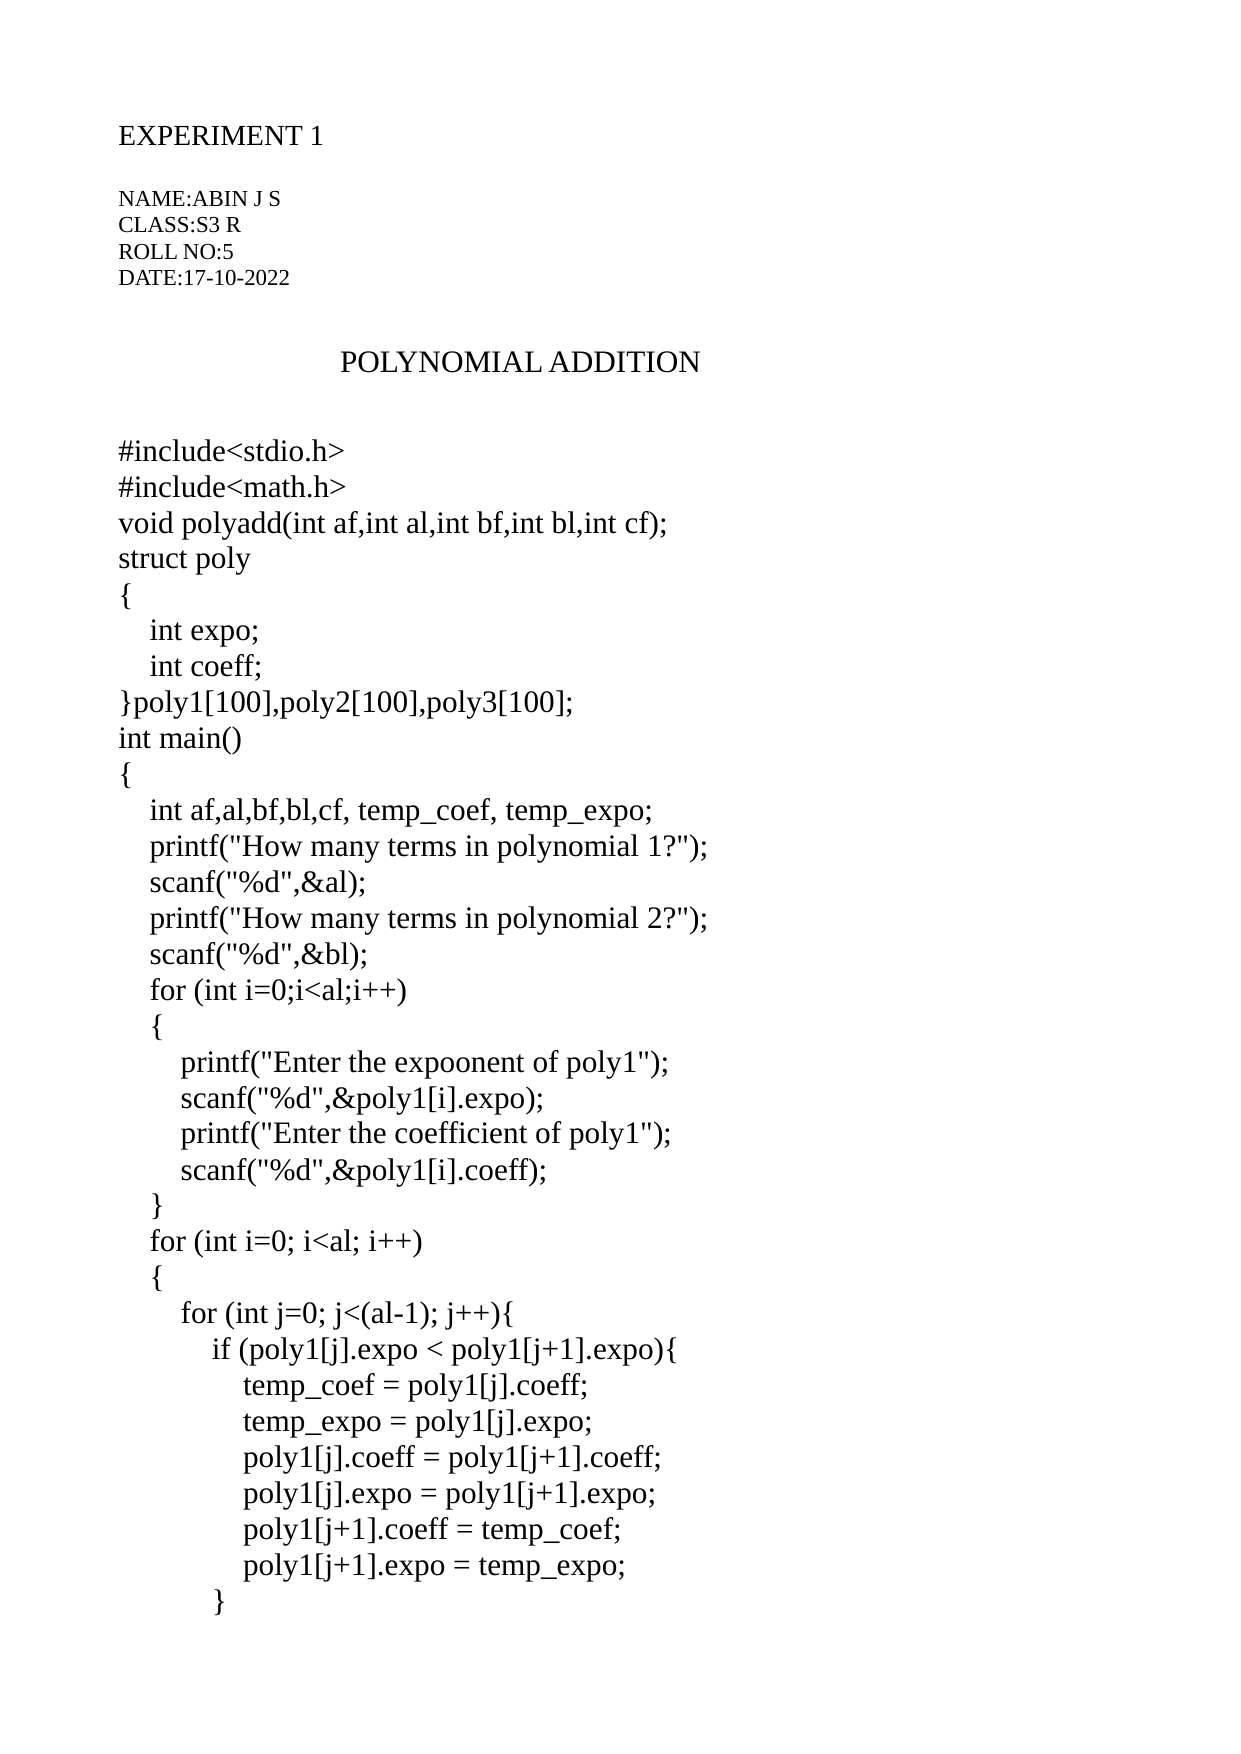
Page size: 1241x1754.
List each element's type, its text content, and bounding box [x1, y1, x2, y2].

text if (poly1[j].expo < poly1[j+1].expo){ [118, 1330, 1122, 1366]
text DATE:17-10-2022 [118, 264, 1122, 291]
text int expo; [118, 612, 1122, 648]
text POLYNOMIAL ADDITION [118, 343, 1122, 379]
text ROLL NO:5 [118, 238, 1122, 264]
text { [118, 1007, 1122, 1043]
text poly1[j].coeff = poly1[j+1].coeff; [118, 1438, 1122, 1474]
text void polyadd(int af,int al,int bf,int bl,int cf); [118, 504, 1122, 540]
text for (int i=0;i<al;i++) [118, 971, 1122, 1007]
text { [118, 755, 1122, 791]
text poly1[j+1].expo = temp_expo; [118, 1546, 1122, 1582]
text printf("How many terms in polynomial 1?"); [118, 827, 1122, 863]
text struct poly [118, 540, 1122, 576]
text for (int i=0; i<al; i++) [118, 1223, 1122, 1258]
text int af,al,bf,bl,cf, temp_coef, temp_expo; [118, 791, 1122, 827]
text { [118, 1258, 1122, 1294]
text { [118, 576, 1122, 612]
text } [118, 1582, 1122, 1618]
text for (int j=0; j<(al-1); j++){ [118, 1294, 1122, 1330]
text printf("Enter the coefficient of poly1"); [118, 1115, 1122, 1151]
text temp_coef = poly1[j].coeff; [118, 1366, 1122, 1402]
text temp_expo = poly1[j].expo; [118, 1402, 1122, 1438]
text printf("Enter the expoonent of poly1"); [118, 1043, 1122, 1079]
text int main() [118, 719, 1122, 755]
text NAME:ABIN J S [118, 185, 1122, 212]
text poly1[j+1].coeff = temp_coef; [118, 1510, 1122, 1546]
text EXPERIMENT 1 [118, 118, 1122, 152]
text CLASS:S3 R [118, 212, 1122, 238]
text } [118, 1187, 1122, 1223]
text #include<stdio.h> [118, 432, 1122, 468]
text int coeff; [118, 648, 1122, 683]
text }poly1[100],poly2[100],poly3[100]; [118, 683, 1122, 719]
text printf("How many terms in polynomial 2?"); [118, 899, 1122, 935]
text poly1[j].expo = poly1[j+1].expo; [118, 1474, 1122, 1510]
text scanf("%d",&bl); [118, 935, 1122, 971]
text scanf("%d",&poly1[i].expo); [118, 1079, 1122, 1115]
text scanf("%d",&poly1[i].coeff); [118, 1151, 1122, 1187]
text #include<math.h> [118, 468, 1122, 504]
text scanf("%d",&al); [118, 863, 1122, 899]
